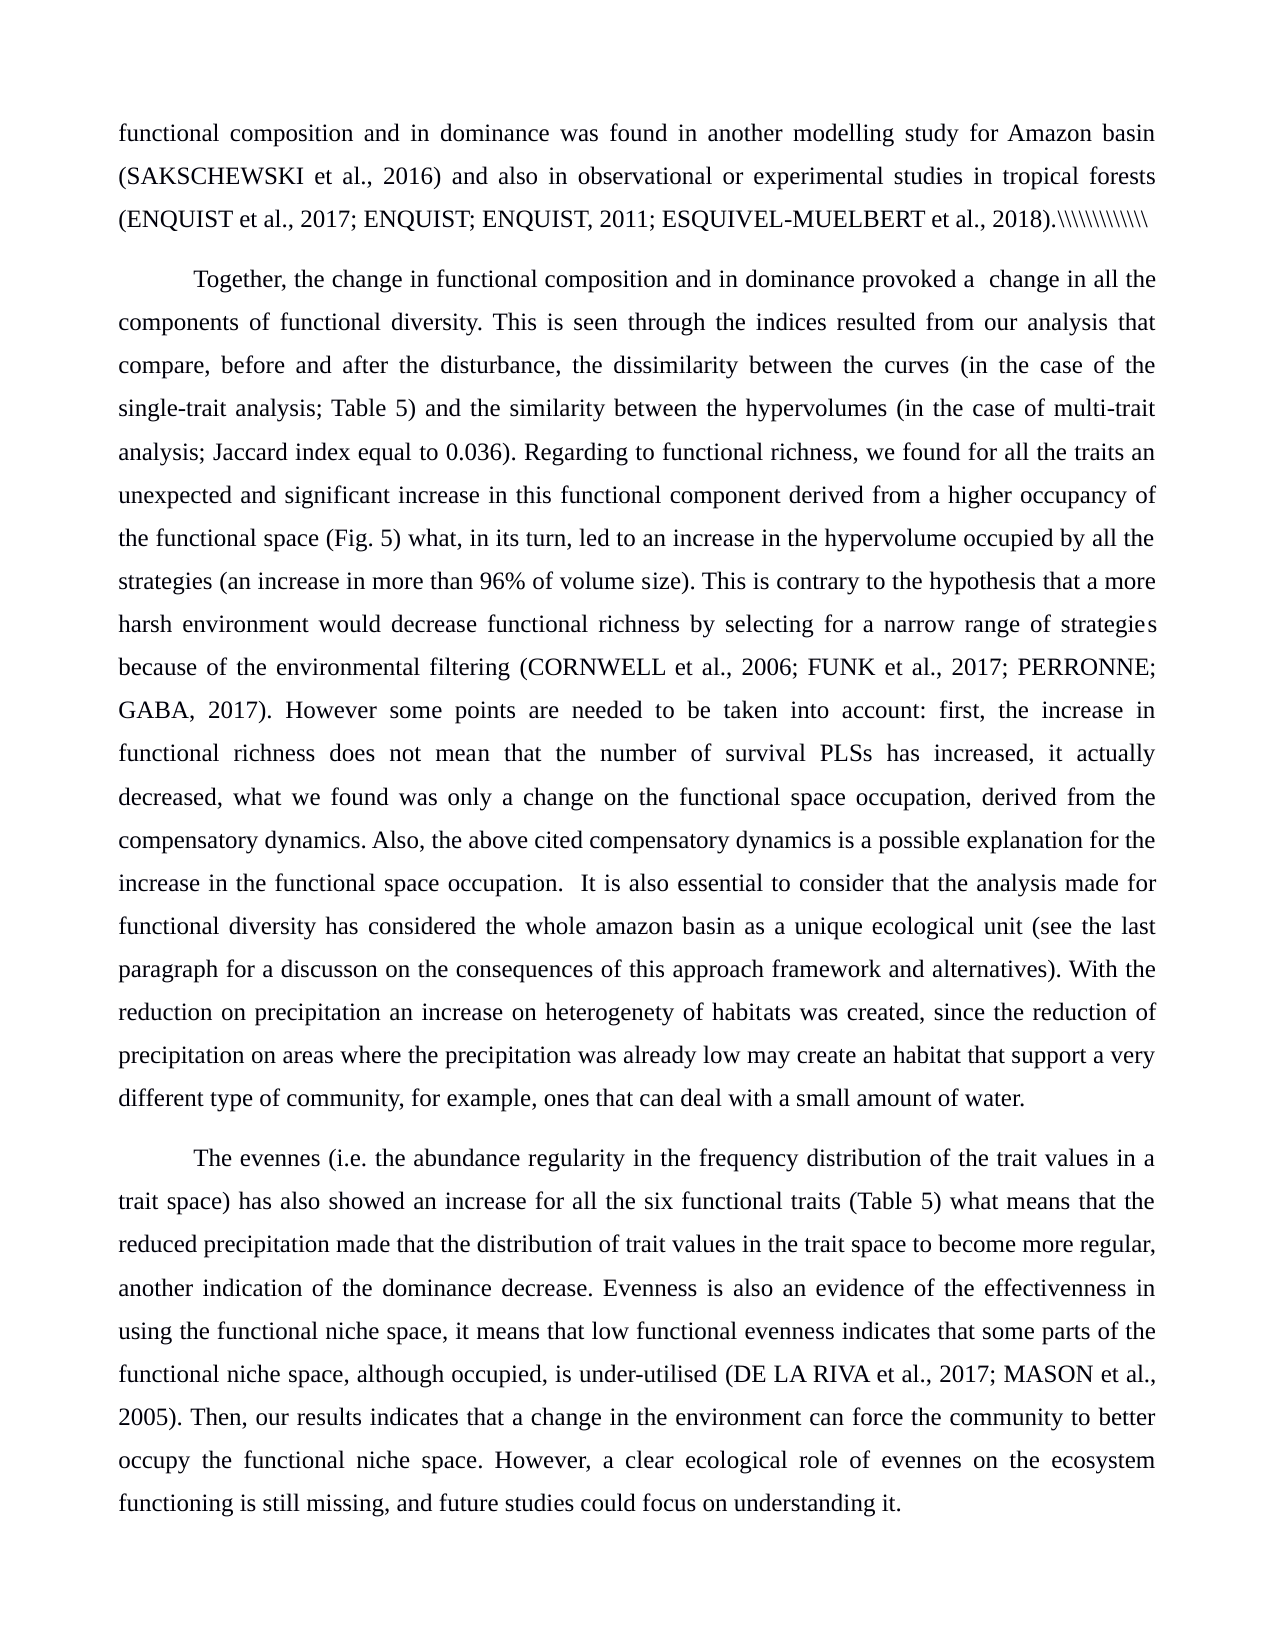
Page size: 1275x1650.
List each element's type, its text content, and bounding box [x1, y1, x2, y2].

text functional composition and in dominance was found in another modelling study for Amazon basin (SAKSCHEWSKI et al., 2016)⁠ and also in observational or experimental studies in tropical forests (ENQUIST et al., 2017; ENQUIST; ENQUIST, 2011; ESQUIVEL-MUELBERT et al., 2018).\\\\\\\\\\\\\ [83, 118, 1157, 233]
text The evennes (i.e. the abundance regularity in the frequency distribution of the trait values in a trait space) has also showed an increase for all the six functional traits (Table 5) what means that the reduced precipitation made that the distribution of trait values in the trait space to become more regular, another indication of the dominance decrease. Evenness is also an evidence of the effectivenness in using the functional niche space, it means that low functional evenness indicates that some parts of the functional niche space, although occupied, is under-utilised (DE LA RIVA et al., 2017; MASON et al., 2005)⁠. Then, our results indicates that a change in the environment can force the community to better occupy the functional niche space. However, a clear ecological role of evennes on the ecosystem functioning is still missing, and future studies could focus on understanding it. [118, 1143, 1157, 1517]
text Together, the change in functional composition and in dominance provoked a change in all the components of functional diversity. This is seen through the indices resulted from our analysis that compare, before and after the disturbance, the dissimilarity between the curves (in the case of the single-trait analysis; Table 5) and the similarity between the hypervolumes (in the case of multi-trait analysis; Jaccard index equal to 0.036). Regarding to functional richness, we found for all the traits an unexpected and significant increase in this functional component derived from a higher occupancy of the functional space (Fig. 5) what, in its turn, led to an increase in the hypervolume occupied by all the strategies (an increase in more than 96% of volume size). This is contrary to the hypothesis that a more harsh environment would decrease functional richness by selecting for a narrow range of strategies because of the environmental filtering (CORNWELL et al., 2006; FUNK et al., 2017; PERRONNE; GABA, 2017)⁠. However some points are needed to be taken into account: first, the increase in functional richness does not mean that the number of survival PLSs has increased, it actually decreased, what we found was only a change on the functional space occupation, derived from the compensatory dynamics. Also, the above cited compensatory dynamics is a possible explanation for the increase in the functional space occupation. It is also essential to consider that the analysis made for functional diversity has considered the whole amazon basin as a unique ecological unit (see the last paragraph for a discusson on the consequences of this approach framework and alternatives). With the reduction on precipitation an increase on heterogenety of habitats was created, since the reduction of precipitation on areas where the precipitation was already low may create an habitat that support a very different type of community, for example, ones that can deal with a small amount of water. [83, 264, 1157, 1112]
